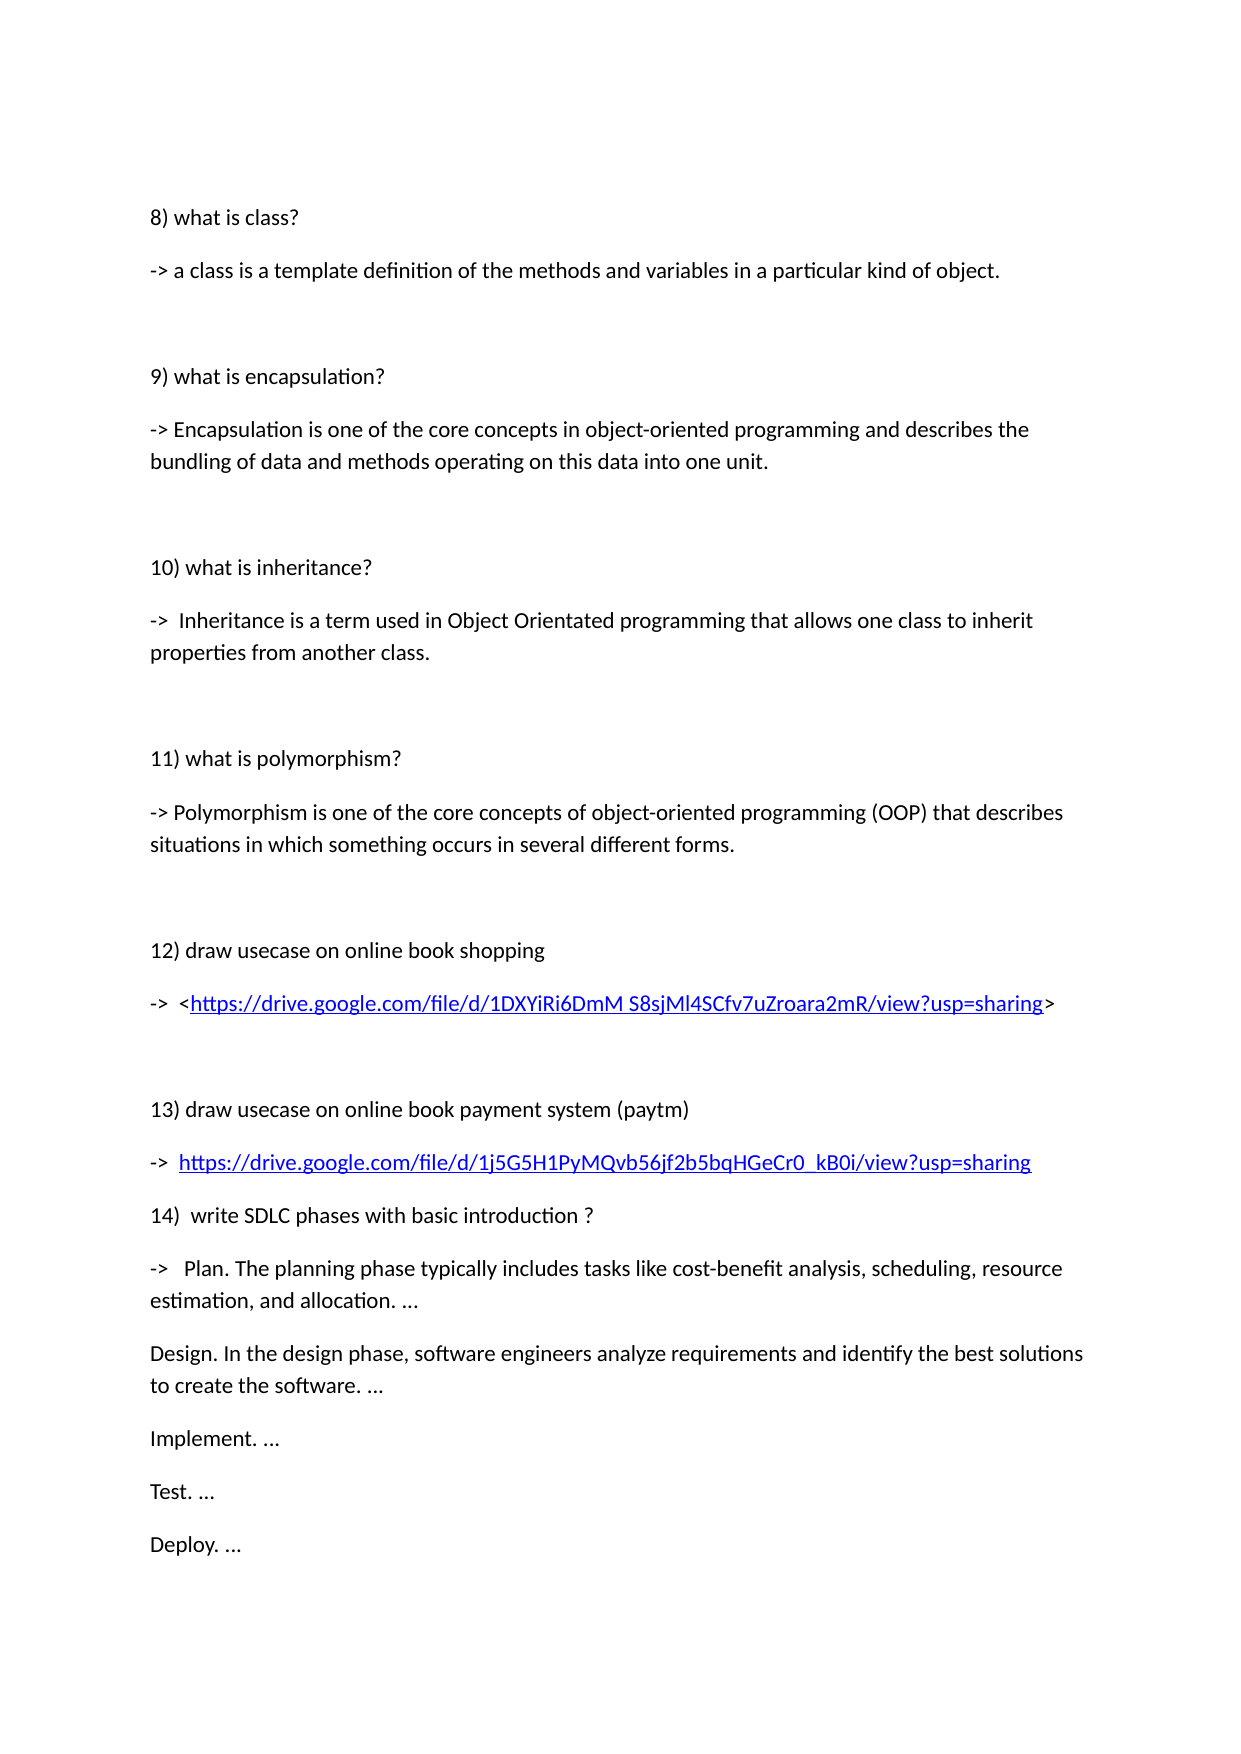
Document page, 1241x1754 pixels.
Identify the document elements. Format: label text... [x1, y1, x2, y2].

text 14) write SDLC phases with basic introduction ? [150, 1201, 1090, 1229]
text 8) what is class? [150, 203, 1090, 231]
text -> Encapsulation is one of the core concepts in object-oriented programming and describes the bundling of data and methods operating on this data into one unit. [150, 415, 1090, 475]
text -> a class is a template definition of the methods and variables in a particular kind of object. [150, 256, 1090, 284]
text Test. ... [150, 1477, 1090, 1505]
text 10) what is inheritance? [150, 553, 1090, 581]
text 11) what is polymorphism? [150, 744, 1090, 773]
text -> <https://drive.google.com/file/d/1DXYiRi6DmM S8sjMl4SCfv7uZroara2mR/view?usp=sharing> [150, 989, 1090, 1017]
text Deploy. ... [150, 1530, 1090, 1558]
text -> Polymorphism is one of the core concepts of object-oriented programming (OOP) that describes situations in which something occurs in several different forms. [150, 798, 1090, 858]
text Design. In the design phase, software engineers analyze requirements and identify the best solutions to create the software. ... [150, 1339, 1090, 1399]
text -> Plan. The planning phase typically includes tasks like cost-benefit analysis, scheduling, resource estimation, and allocation. ... [150, 1254, 1090, 1314]
text 12) draw usecase on online book shopping [150, 936, 1090, 964]
text 13) draw usecase on online book payment system (paytm) [150, 1095, 1090, 1123]
text Implement. ... [150, 1424, 1090, 1452]
text -> https://drive.google.com/file/d/1j5G5H1PyMQvb56jf2b5bqHGeCr0_kB0i/view?usp=sharing [150, 1148, 1090, 1176]
text 9) what is encapsulation? [150, 362, 1090, 390]
text -> Inheritance is a term used in Object Orientated programming that allows one class to inherit properties from another class. [150, 606, 1090, 667]
